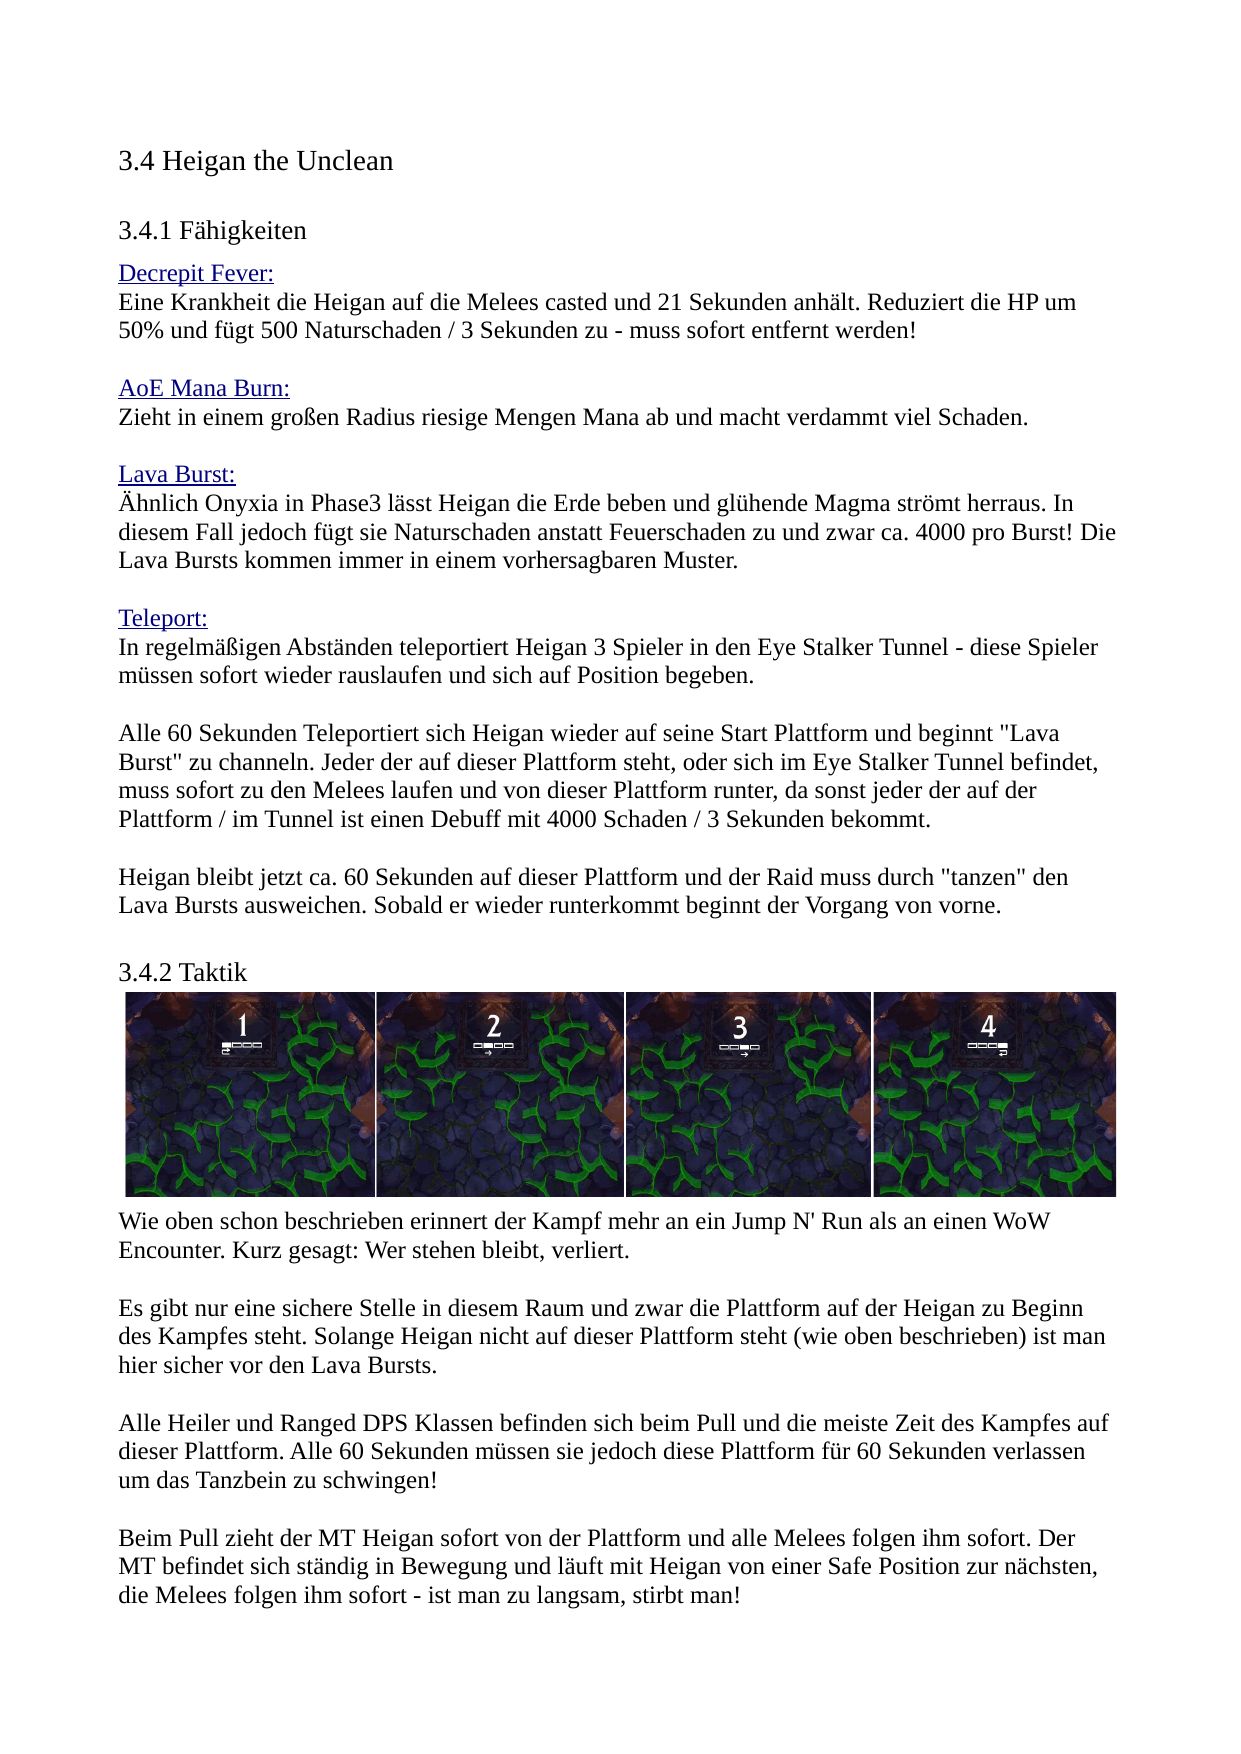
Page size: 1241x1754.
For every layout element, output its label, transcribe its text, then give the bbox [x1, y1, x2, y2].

subtitle 3.4 Heigan the Unclean [118, 143, 1122, 177]
text Decrepit Fever: Eine Krankheit die Heigan auf die Melees casted und 21 Sekunden anhält. Reduziert die HP um 50% und fügt 500 Naturschaden / 3 Sekunden zu - muss sofort entfernt werden! AoE Mana Burn: Zieht in einem großen Radius riesige Mengen Mana ab und macht verdammt viel Schaden. Lava Burst: Ähnlich Onyxia in Phase3 lässt Heigan die Erde beben und glühende Magma strömt herraus. In diesem Fall jedoch fügt sie Naturschaden anstatt Feuerschaden zu und zwar ca. 4000 pro Burst! Die Lava Bursts kommen immer in einem vorhersagbaren Muster. Teleport: In regelmäßigen Abständen teleportiert Heigan 3 Spieler in den Eye Stalker Tunnel - diese Spieler müssen sofort wieder rauslaufen und sich auf Position begeben. Alle 60 Sekunden Teleportiert sich Heigan wieder auf seine Start Plattform und beginnt "Lava Burst" zu channeln. Jeder der auf dieser Plattform steht, oder sich im Eye Stalker Tunnel befindet, muss sofort zu den Melees laufen und von dieser Plattform runter, da sonst jeder der auf der Plattform / im Tunnel ist einen Debuff mit 4000 Schaden / 3 Sekunden bekommt. Heigan bleibt jetzt ca. 60 Sekunden auf dieser Plattform und der Raid muss durch "tanzen" den Lava Bursts ausweichen. Sobald er wieder runterkommt beginnt der Vorgang von vorne. [118, 258, 1122, 919]
subtitle 3.4.2 Taktik [118, 957, 1122, 988]
subtitle 3.4.1 Fähigkeiten [118, 214, 1122, 245]
text Wie oben schon beschrieben erinnert der Kampf mehr an ein Jump N' Run als an einen WoW Encounter. Kurz gesagt: Wer stehen bleibt, verliert. Es gibt nur eine sichere Stelle in diesem Raum und zwar die Plattform auf der Heigan zu Beginn des Kampfes steht. Solange Heigan nicht auf dieser Plattform steht (wie oben beschrieben) ist man hier sicher vor den Lava Bursts. Alle Heiler und Ranged DPS Klassen befinden sich beim Pull und die meiste Zeit des Kampfes auf dieser Plattform. Alle 60 Sekunden müssen sie jedoch diese Plattform für 60 Sekunden verlassen um das Tanzbein zu schwingen! Beim Pull zieht der MT Heigan sofort von der Plattform und alle Melees folgen ihm sofort. Der MT befindet sich ständig in Bewegung und läuft mit Heigan von einer Safe Position zur nächsten, die Melees folgen ihm sofort - ist man zu langsam, stirbt man! [118, 1206, 1122, 1609]
